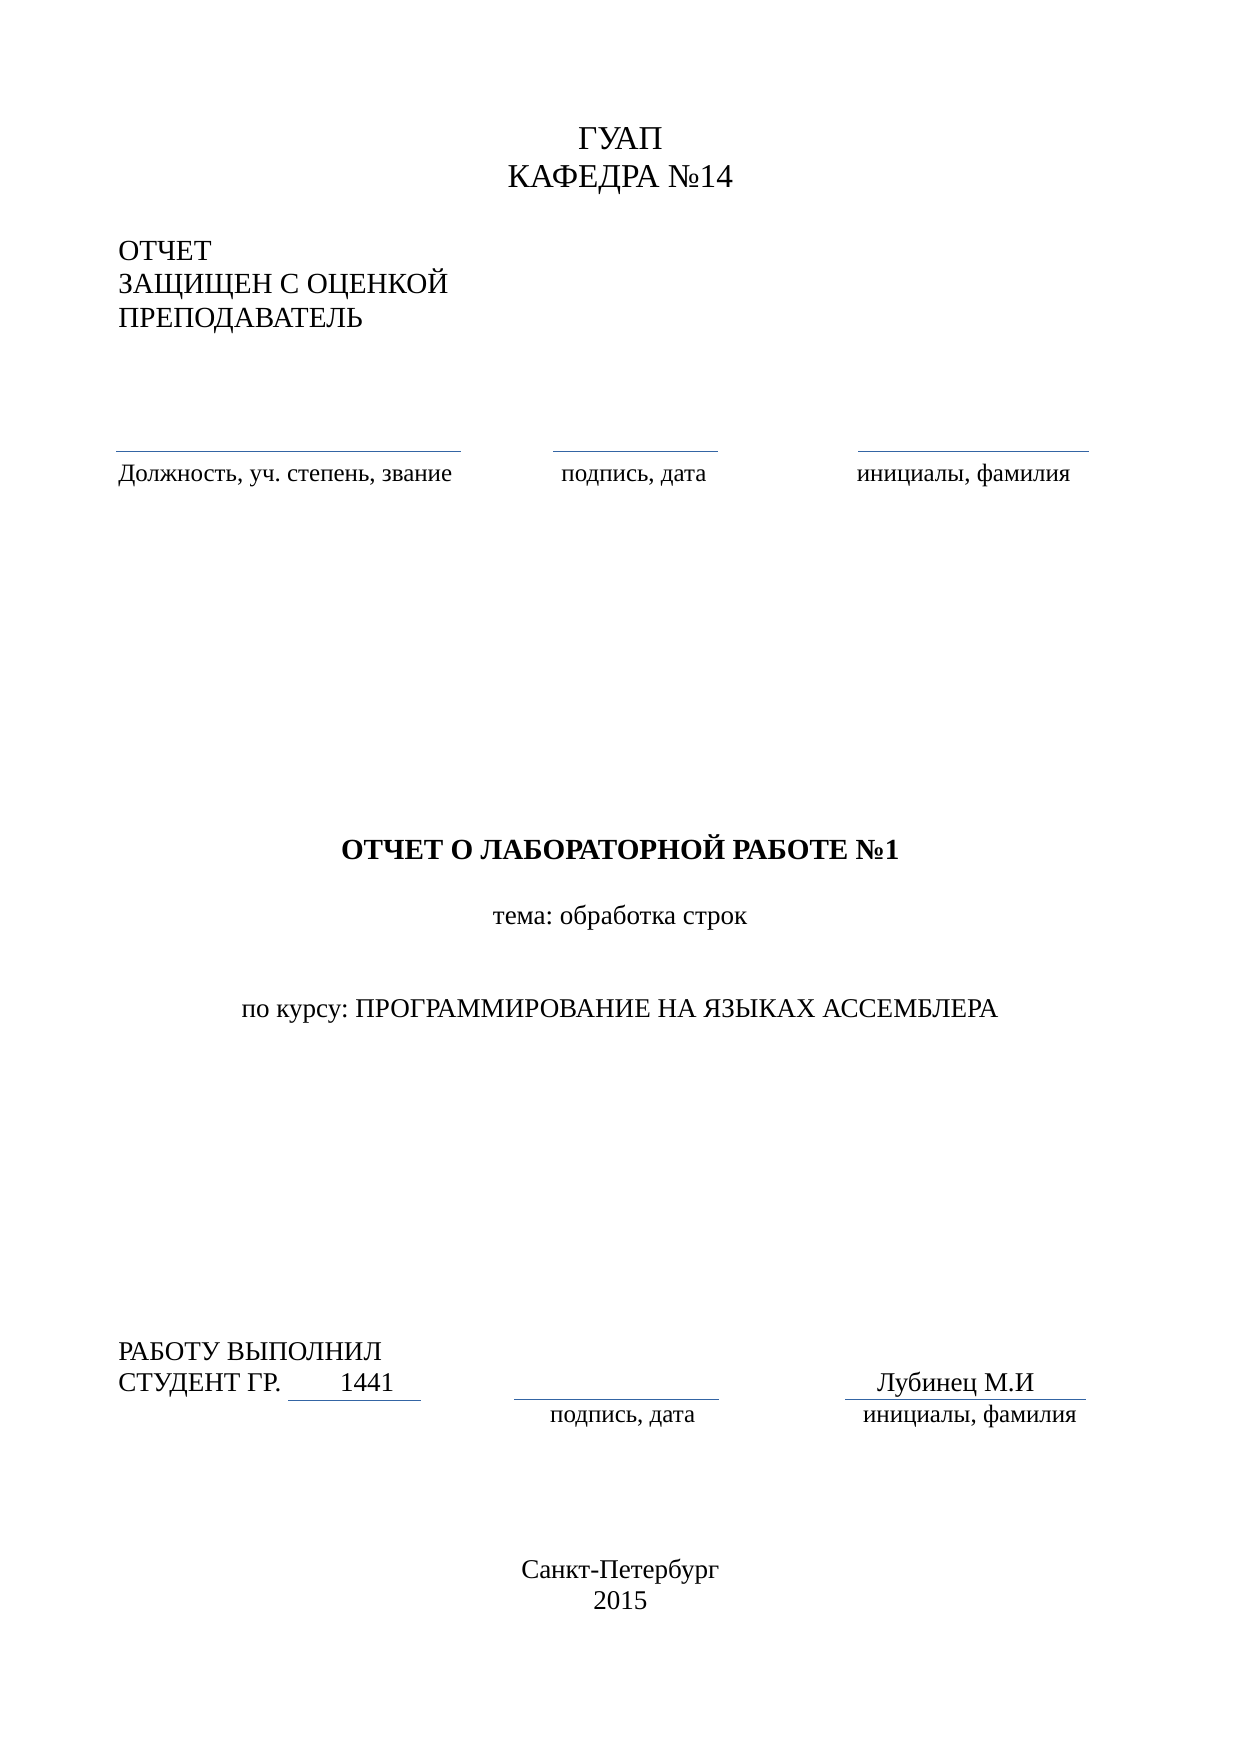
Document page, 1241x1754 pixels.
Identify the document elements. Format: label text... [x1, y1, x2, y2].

text Санкт-Петербург [118, 1553, 1122, 1584]
text ОТЧЕТ О ЛАБОРАТОРНОЙ РАБОТЕ №1 [118, 832, 1122, 866]
text ЗАЩИЩЕН С ОЦЕНКОЙ [118, 267, 1122, 300]
text 2015 [118, 1584, 1122, 1616]
text Должность, уч. степень, звание подпись, дата инициалы, фамилия [118, 458, 1122, 487]
text ПРЕПОДАВАТЕЛЬ [118, 300, 1122, 334]
text тема: обработка строк [118, 899, 1122, 930]
text по курсу: ПРОГРАММИРОВАНИЕ НА ЯЗЫКАХ АССЕМБЛЕРА [118, 993, 1122, 1024]
text КАФЕДРА №14 [118, 156, 1122, 195]
text ГУАП [118, 118, 1122, 156]
text подпись, дата инициалы, фамилия [118, 1397, 1122, 1429]
text РАБОТУ ВЫПОЛНИЛ [118, 1335, 1122, 1366]
text СТУДЕНТ ГР. 1441 Лубинец М.И [118, 1366, 1122, 1397]
text ОТЧЕТ [118, 233, 1122, 267]
